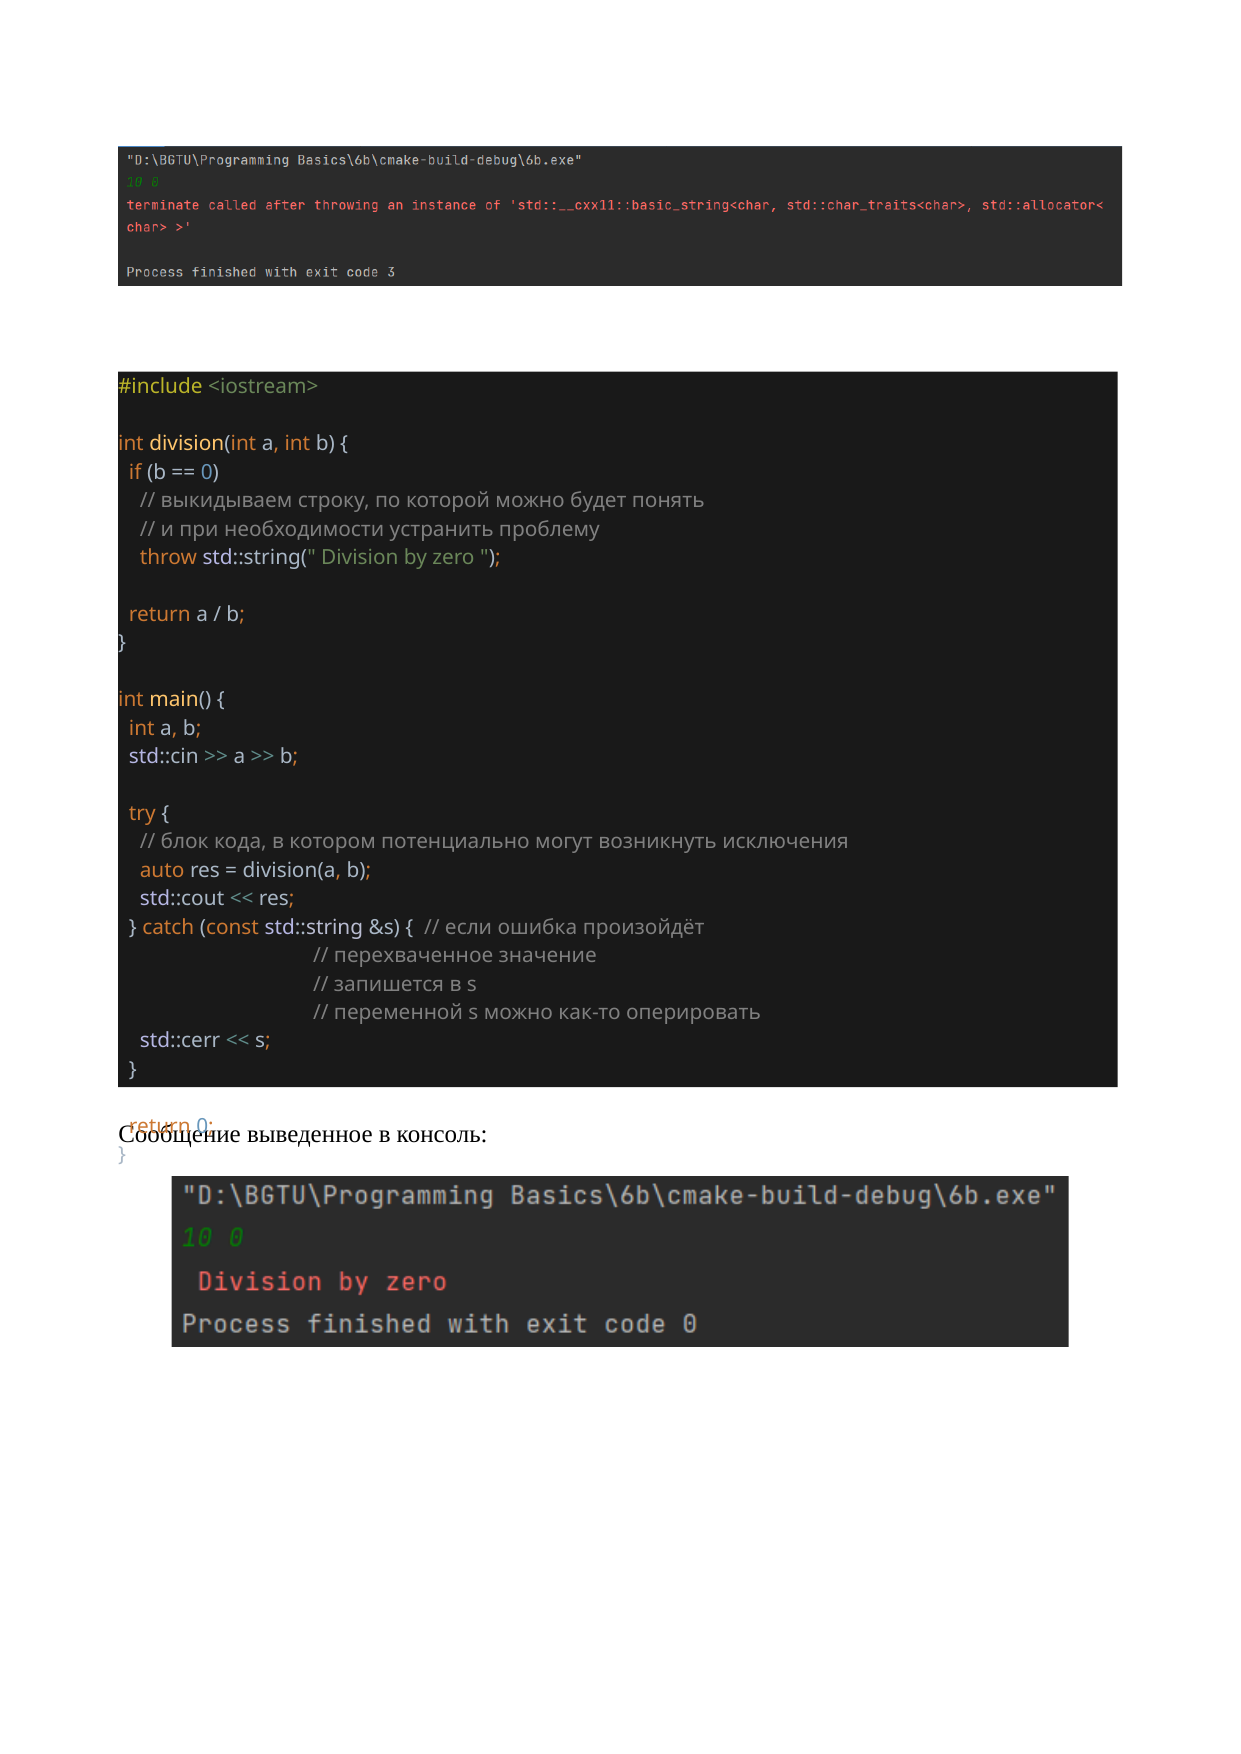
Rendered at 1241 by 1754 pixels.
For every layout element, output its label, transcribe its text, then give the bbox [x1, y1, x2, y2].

picture [171, 1176, 1069, 1347]
text Сообщение выведенное в консоль: [118, 1119, 1122, 1148]
picture [118, 146, 1123, 286]
